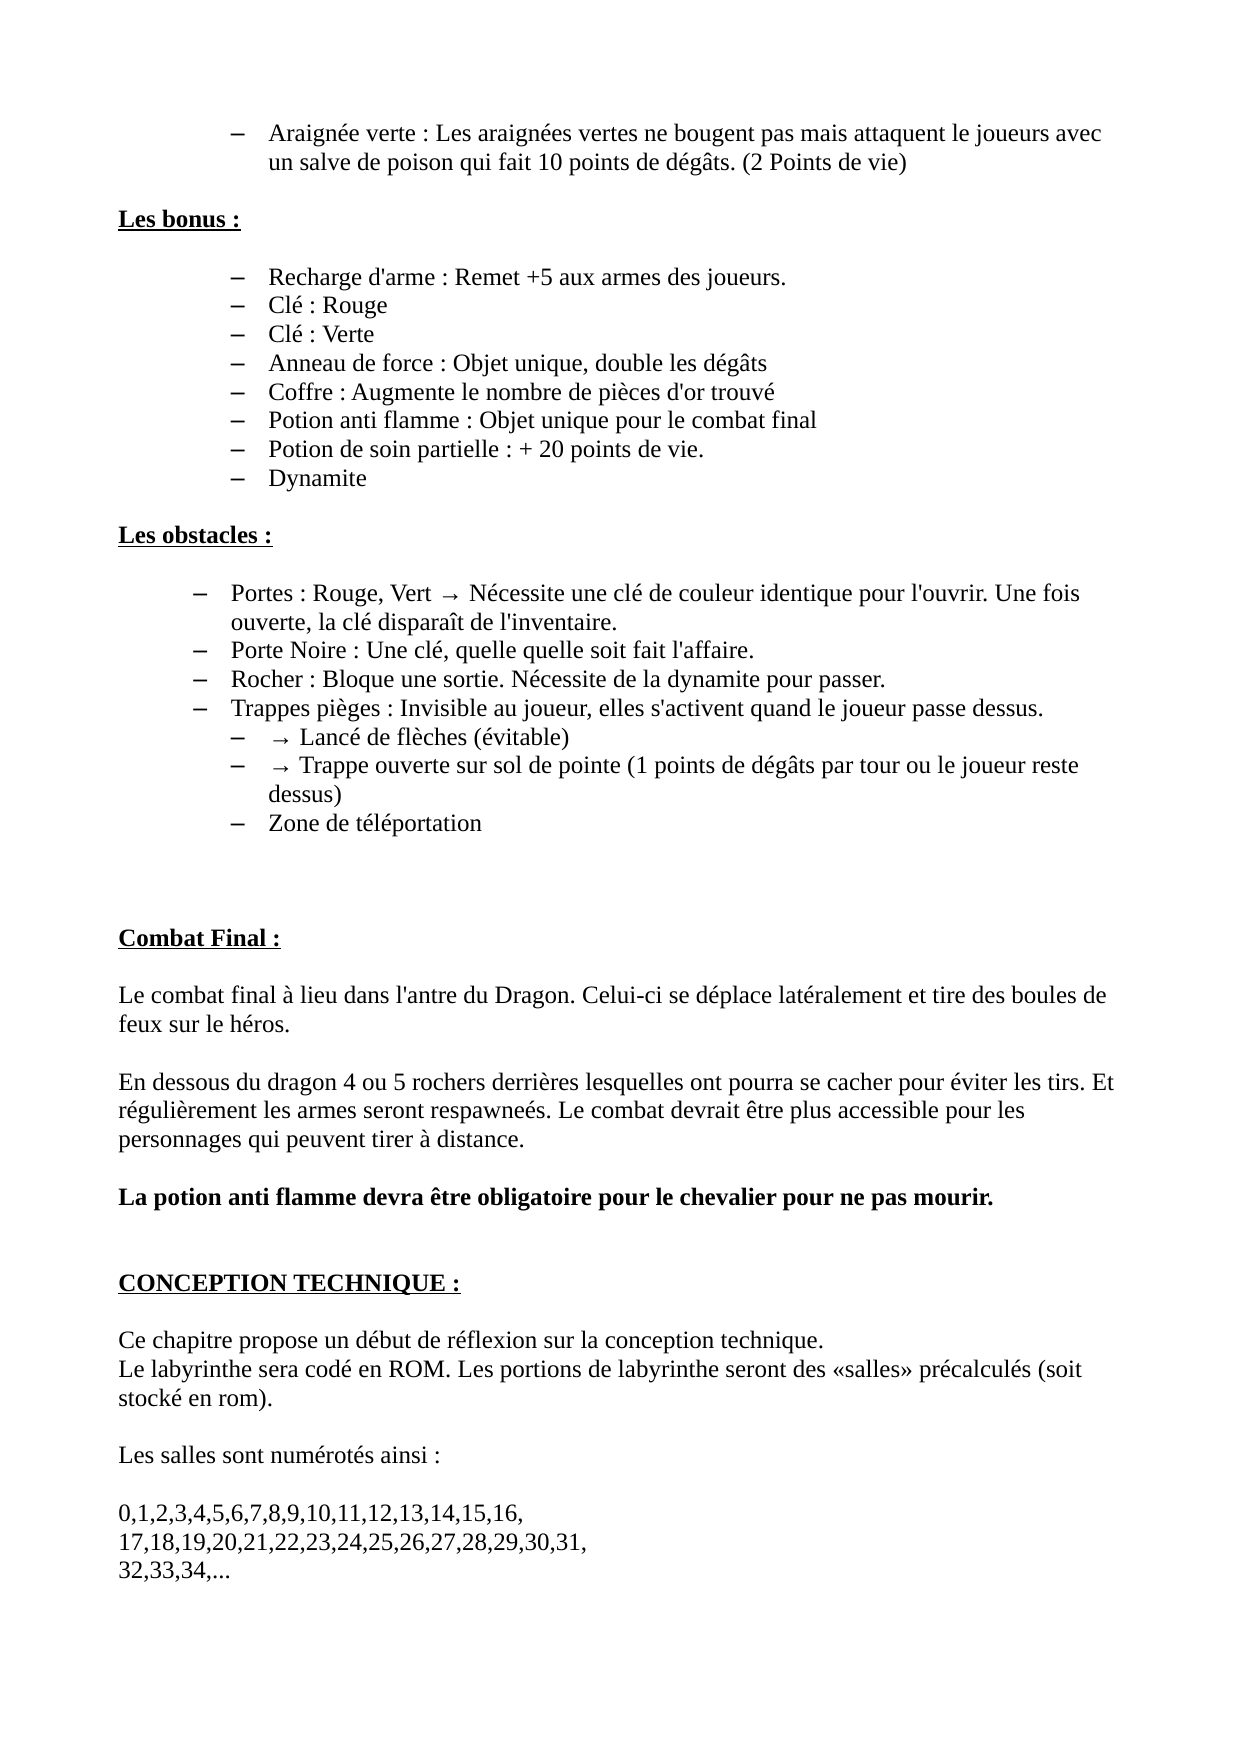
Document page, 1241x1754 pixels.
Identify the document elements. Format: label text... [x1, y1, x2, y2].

list Anneau de force : Objet unique, double les dégâts [231, 348, 1122, 377]
list Zone de téléportation [231, 808, 1122, 837]
text Le labyrinthe sera codé en ROM. Les portions de labyrinthe seront des «salles» précalculés (soit stocké en rom). [118, 1354, 1122, 1412]
text CONCEPTION TECHNIQUE : [118, 1268, 1122, 1297]
text 17,18,19,20,21,22,23,24,25,26,27,28,29,30,31, [118, 1527, 1122, 1556]
text 32,33,34,... [118, 1556, 1122, 1584]
list Portes : Rouge, Vert → Nécessite une clé de couleur identique pour l'ouvrir. Une fois ouverte, la clé disparaît de l'inventaire. [193, 578, 1122, 636]
list Clé : Verte [231, 319, 1122, 348]
list Potion anti flamme : Objet unique pour le combat final [231, 406, 1122, 434]
text En dessous du dragon 4 ou 5 rochers derrières lesquelles ont pourra se cacher pour éviter les tirs. Et régulièrement les armes seront respawneés. Le combat devrait être plus accessible pour les personnages qui peuvent tirer à distance. [118, 1067, 1122, 1153]
text Combat Final : [118, 923, 1122, 952]
list Dynamite [231, 463, 1122, 492]
text 0,1,2,3,4,5,6,7,8,9,10,11,12,13,14,15,16, [118, 1498, 1122, 1527]
text Ce chapitre propose un début de réflexion sur la conception technique. [118, 1326, 1122, 1354]
text La potion anti flamme devra être obligatoire pour le chevalier pour ne pas mourir. [118, 1182, 1122, 1211]
text Les obstacles : [118, 521, 1122, 549]
list Potion de soin partielle : + 20 points de vie. [231, 434, 1122, 463]
list Rocher : Bloque une sortie. Nécessite de la dynamite pour passer. [193, 664, 1122, 693]
list Araignée verte : Les araignées vertes ne bougent pas mais attaquent le joueurs avec un salve de poison qui fait 10 points de dégâts. (2 Points de vie) [231, 118, 1122, 176]
list → Lancé de flèches (évitable) [231, 722, 1122, 751]
text Le combat final à lieu dans l'antre du Dragon. Celui-ci se déplace latéralement et tire des boules de feux sur le héros. [118, 981, 1122, 1038]
list Coffre : Augmente le nombre de pièces d'or trouvé [231, 377, 1122, 406]
text Les bonus : [118, 204, 1122, 233]
text Les salles sont numérotés ainsi : [118, 1441, 1122, 1469]
list → Trappe ouverte sur sol de pointe (1 points de dégâts par tour ou le joueur reste dessus) [231, 751, 1122, 808]
list Recharge d'arme : Remet +5 aux armes des joueurs. [231, 262, 1122, 291]
list Porte Noire : Une clé, quelle quelle soit fait l'affaire. [193, 636, 1122, 664]
list Clé : Rouge [231, 291, 1122, 319]
list Trappes pièges : Invisible au joueur, elles s'activent quand le joueur passe dessus. [193, 693, 1122, 722]
